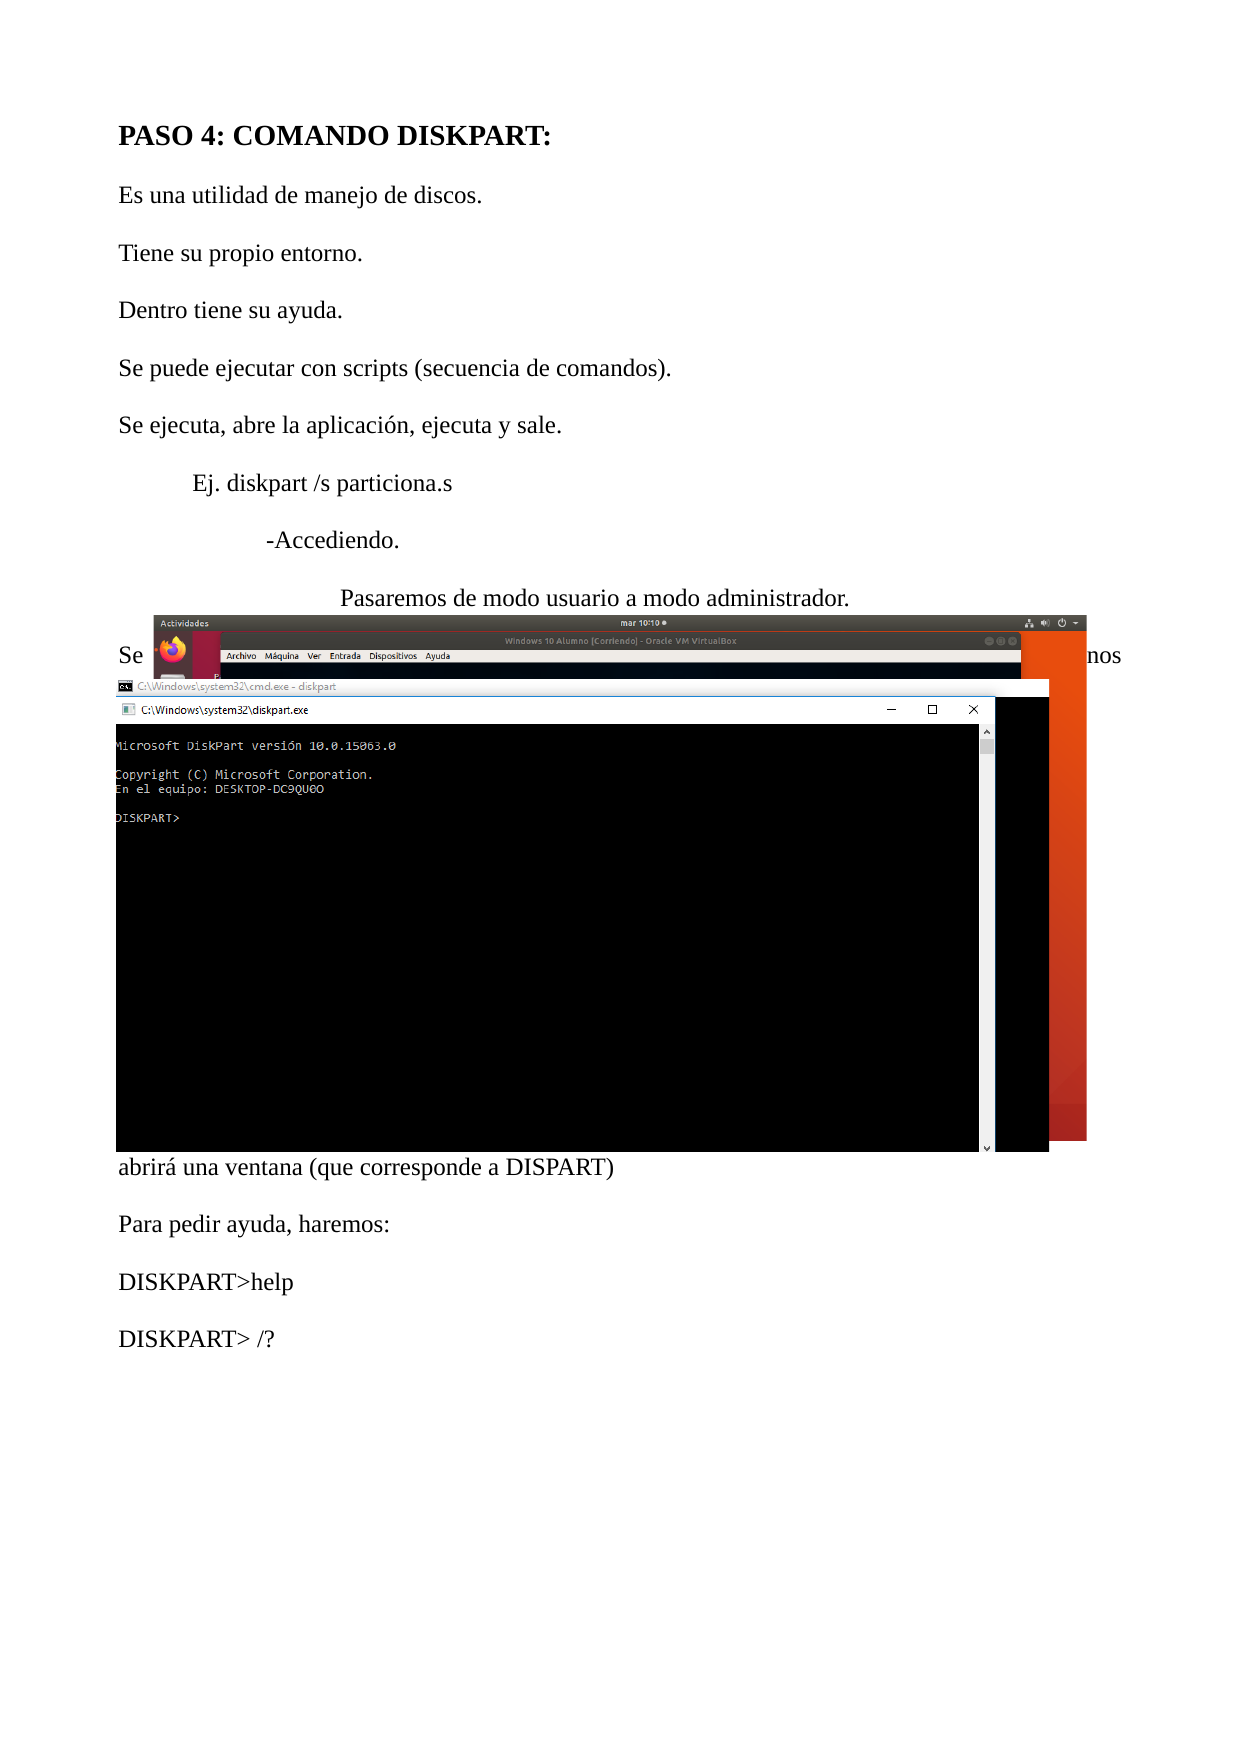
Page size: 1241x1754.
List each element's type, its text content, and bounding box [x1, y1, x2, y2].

text -Accediendo. [118, 525, 1122, 554]
text Se puede ejecutar con scripts (secuencia de comandos). [118, 353, 1122, 382]
text Pasaremos de modo usuario a modo administrador. [118, 583, 1122, 612]
text Tiene su propio entorno. [118, 238, 1122, 267]
text DISKPART> /? [118, 1324, 1122, 1353]
text DISKPART>help [118, 1267, 1122, 1296]
text Se ejecuta, abre la aplicación, ejecuta y sale. [118, 410, 1122, 439]
text Dentro tiene su ayuda. [118, 295, 1122, 324]
text Es una utilidad de manejo de discos. [118, 180, 1122, 209]
text Para pedir ayuda, haremos: [118, 1209, 1122, 1238]
text Se nos abrirá una ventana (que corresponde a DISPART) [118, 640, 1122, 1181]
text PASO 4: COMANDO DISKPART: [118, 118, 1122, 152]
text Ej. diskpart /s particiona.s [118, 468, 1122, 497]
